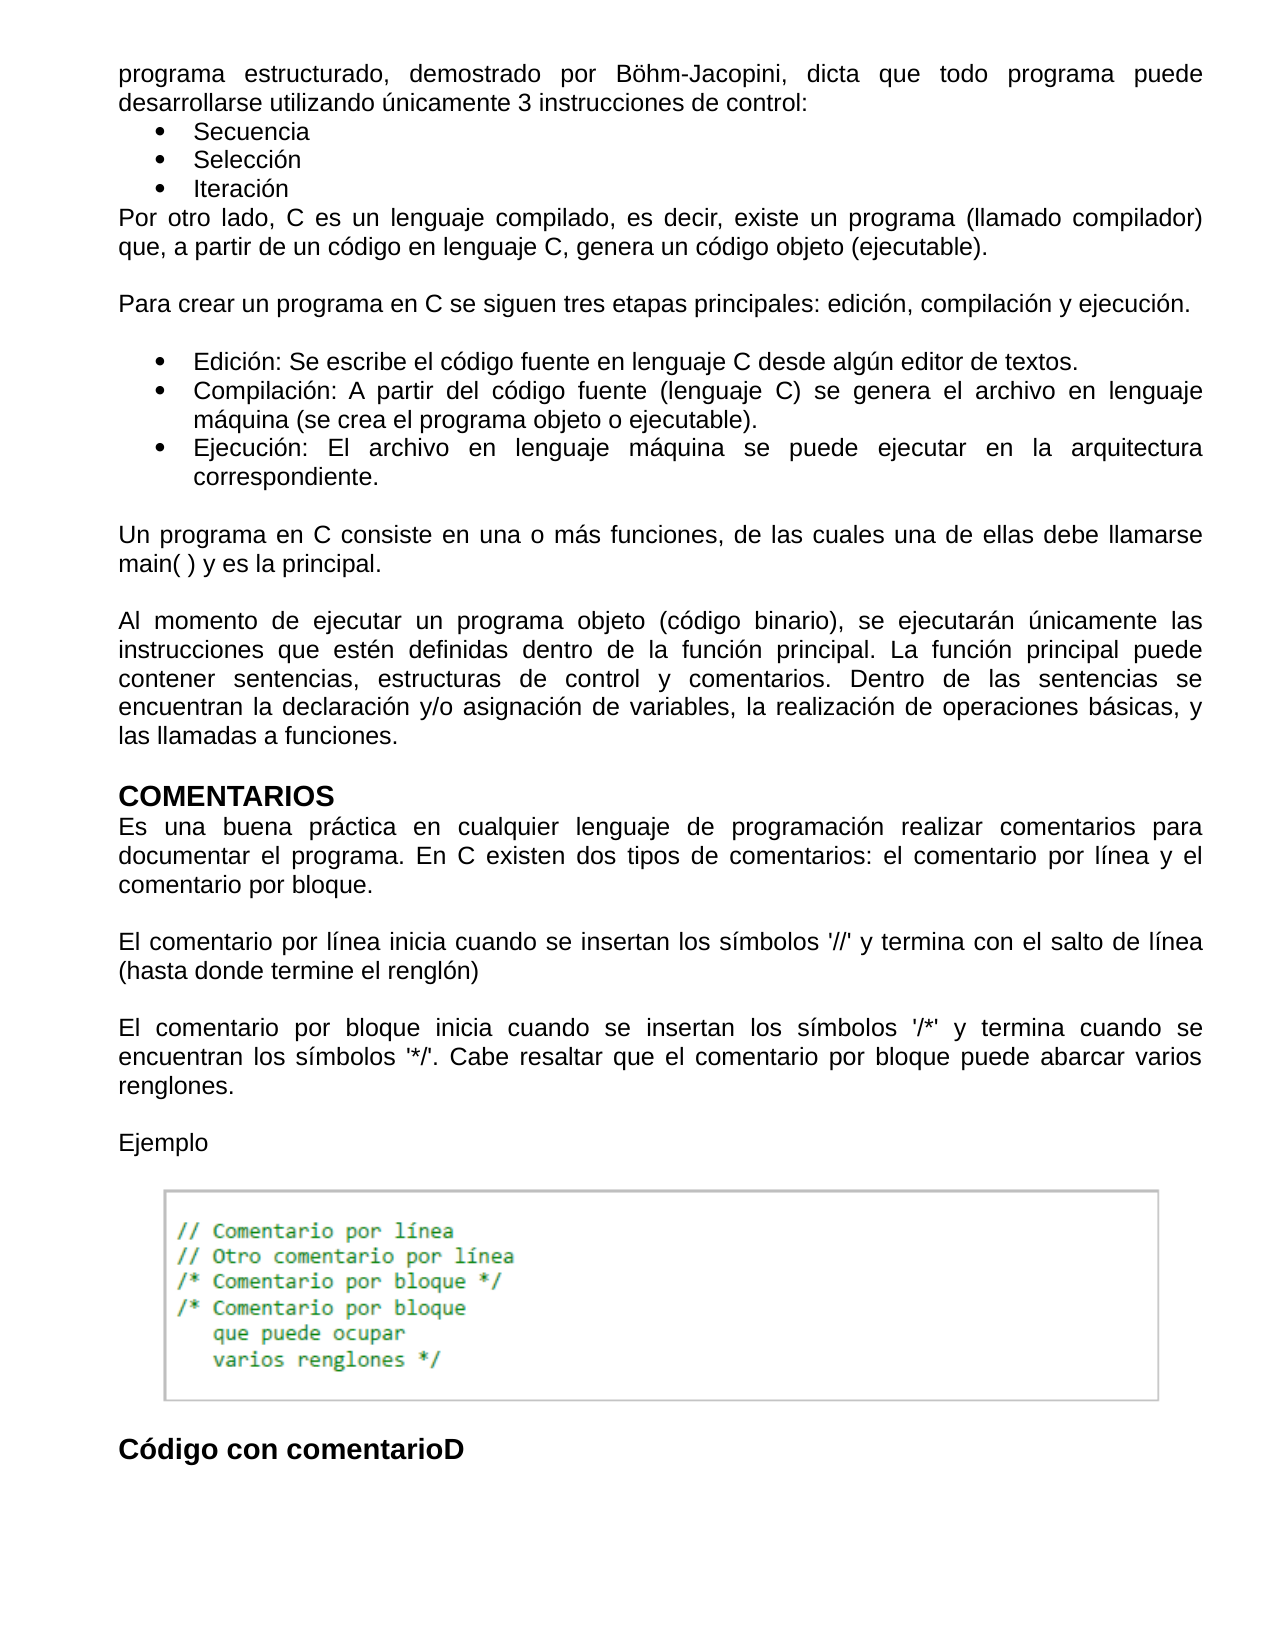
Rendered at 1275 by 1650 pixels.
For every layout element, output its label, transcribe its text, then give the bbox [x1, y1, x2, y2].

text Código con comentarioD [118, 1432, 1205, 1465]
text Al momento de ejecutar un programa objeto (código binario), se ejecutarán únicamente las instrucciones que estén definidas dentro de la función principal. La función principal puede contener sentencias, estructuras de control y comentarios. Dentro de las sentencias se encuentran la declaración y/o asignación de variables, la realización de operaciones básicas, y las llamadas a funciones. [118, 606, 1205, 750]
text programa estructurado, demostrado por Böhm-Jacopini, dicta que todo programa puede desarrollarse utilizando únicamente 3 instrucciones de control: [118, 59, 1205, 117]
text El comentario por bloque inicia cuando se insertan los símbolos '/*' y termina cuando se encuentran los símbolos '*/'. Cabe resaltar que el comentario por bloque puede abarcar varios renglones. [118, 1013, 1205, 1099]
text Para crear un programa en C se siguen tres etapas principales: edición, compilación y ejecución. [118, 289, 1205, 318]
text El comentario por línea inicia cuando se insertan los símbolos '//' y termina con el salto de línea (hasta donde termine el renglón) [118, 927, 1205, 984]
list Iteración [156, 174, 1205, 203]
text Es una buena práctica en cualquier lenguaje de programación realizar comentarios para documentar el programa. En C existen dos tipos de comentarios: el comentario por línea y el comentario por bloque. [118, 812, 1205, 898]
list Compilación: A partir del código fuente (lenguaje C) se genera el archivo en lenguaje máquina (se crea el programa objeto o ejecutable). [156, 376, 1205, 433]
list Selección [156, 146, 1205, 174]
text Ejemplo [118, 1128, 1205, 1157]
text Un programa en C consiste en una o más funciones, de las cuales una de ellas debe llamarse main( ) y es la principal. [118, 520, 1205, 577]
list Secuencia [156, 117, 1205, 146]
list Edición: Se escribe el código fuente en lenguaje C desde algún editor de textos. [156, 347, 1205, 376]
text Por otro lado, C es un lenguaje compilado, es decir, existe un programa (llamado compilador) que, a partir de un código en lenguaje C, genera un código objeto (ejecutable). [118, 203, 1205, 261]
text COMENTARIOS [118, 778, 1205, 812]
list Ejecución: El archivo en lenguaje máquina se puede ejecutar en la arquitectura correspondiente. [156, 433, 1205, 491]
